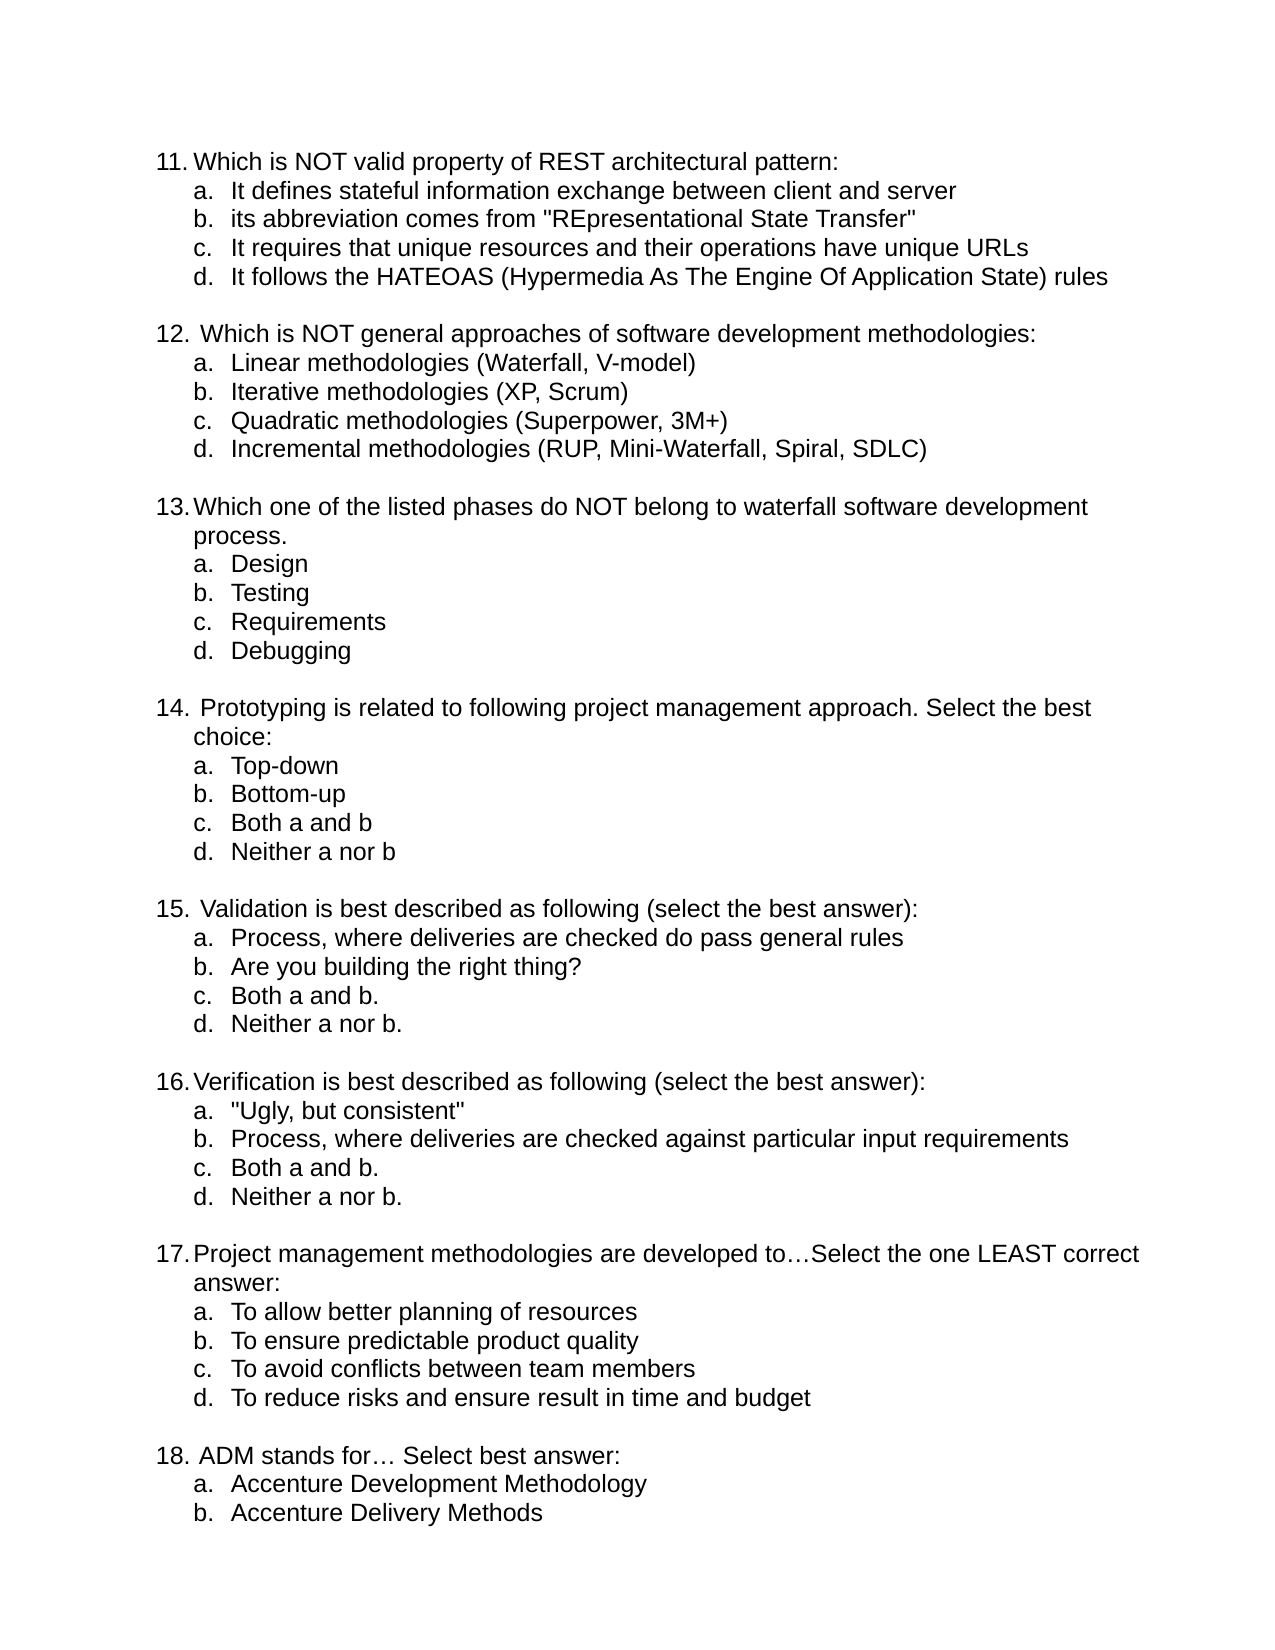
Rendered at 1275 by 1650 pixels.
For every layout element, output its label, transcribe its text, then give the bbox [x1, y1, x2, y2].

subtitle Both a and b. [193, 981, 1157, 1009]
subtitle Accenture Development Methodology [193, 1469, 1157, 1498]
list its abbreviation comes from "REpresentational State Transfer" [193, 204, 1157, 233]
subtitle Both a and b. [193, 1153, 1157, 1182]
subtitle Project management methodologies are developed to…Select the one LEAST correct answer: [156, 1239, 1157, 1297]
list It requires that unique resources and their operations have unique URLs [193, 233, 1157, 262]
subtitle Quadratic methodologies (Superpower, 3M+) [193, 406, 1157, 434]
subtitle Iterative methodologies (XP, Scrum) [193, 377, 1157, 406]
subtitle Neither a nor b [193, 837, 1157, 894]
subtitle Bottom-up [193, 779, 1157, 808]
subtitle Top-down [193, 751, 1157, 779]
subtitle Prototyping is related to following project management approach. Select the best choice: [156, 693, 1157, 751]
list It follows the HATEOAS (Hypermedia As The Engine Of Application State) rules [193, 262, 1157, 291]
subtitle Neither a nor b. [193, 1182, 1157, 1239]
subtitle "Ugly, but consistent" [193, 1096, 1157, 1124]
subtitle Validation is best described as following (select the best answer): [156, 894, 1157, 923]
subtitle Process, where deliveries are checked against particular input requirements [193, 1124, 1157, 1153]
list It defines stateful information exchange between client and server [193, 176, 1157, 204]
subtitle To avoid conflicts between team members [193, 1354, 1157, 1383]
subtitle Design [193, 549, 1157, 578]
subtitle Debugging [193, 636, 1157, 693]
subtitle Both a and b [193, 808, 1157, 837]
subtitle Incremental methodologies (RUP, Mini-Waterfall, Spiral, SDLC) [193, 434, 1157, 492]
subtitle ADM stands for… Select best answer: [156, 1441, 1157, 1469]
subtitle To ensure predictable product quality [193, 1326, 1157, 1354]
subtitle Which is NOT general approaches of software development methodologies: [156, 319, 1157, 348]
subtitle Verification is best described as following (select the best answer): [156, 1067, 1157, 1096]
subtitle Are you building the right thing? [193, 952, 1157, 981]
subtitle Neither a nor b. [193, 1009, 1157, 1067]
list Which is NOT valid property of REST architectural pattern: [156, 147, 1157, 176]
subtitle Requirements [193, 607, 1157, 636]
list [193, 118, 1157, 147]
subtitle Which one of the listed phases do NOT belong to waterfall software development process. [156, 492, 1157, 549]
subtitle Process, where deliveries are checked do pass general rules [193, 923, 1157, 952]
subtitle Testing [193, 578, 1157, 607]
subtitle Linear methodologies (Waterfall, V-model) [193, 348, 1157, 377]
subtitle To allow better planning of resources [193, 1297, 1157, 1326]
subtitle To reduce risks and ensure result in time and budget [193, 1383, 1157, 1441]
subtitle Accenture Delivery Methods [193, 1498, 1157, 1527]
